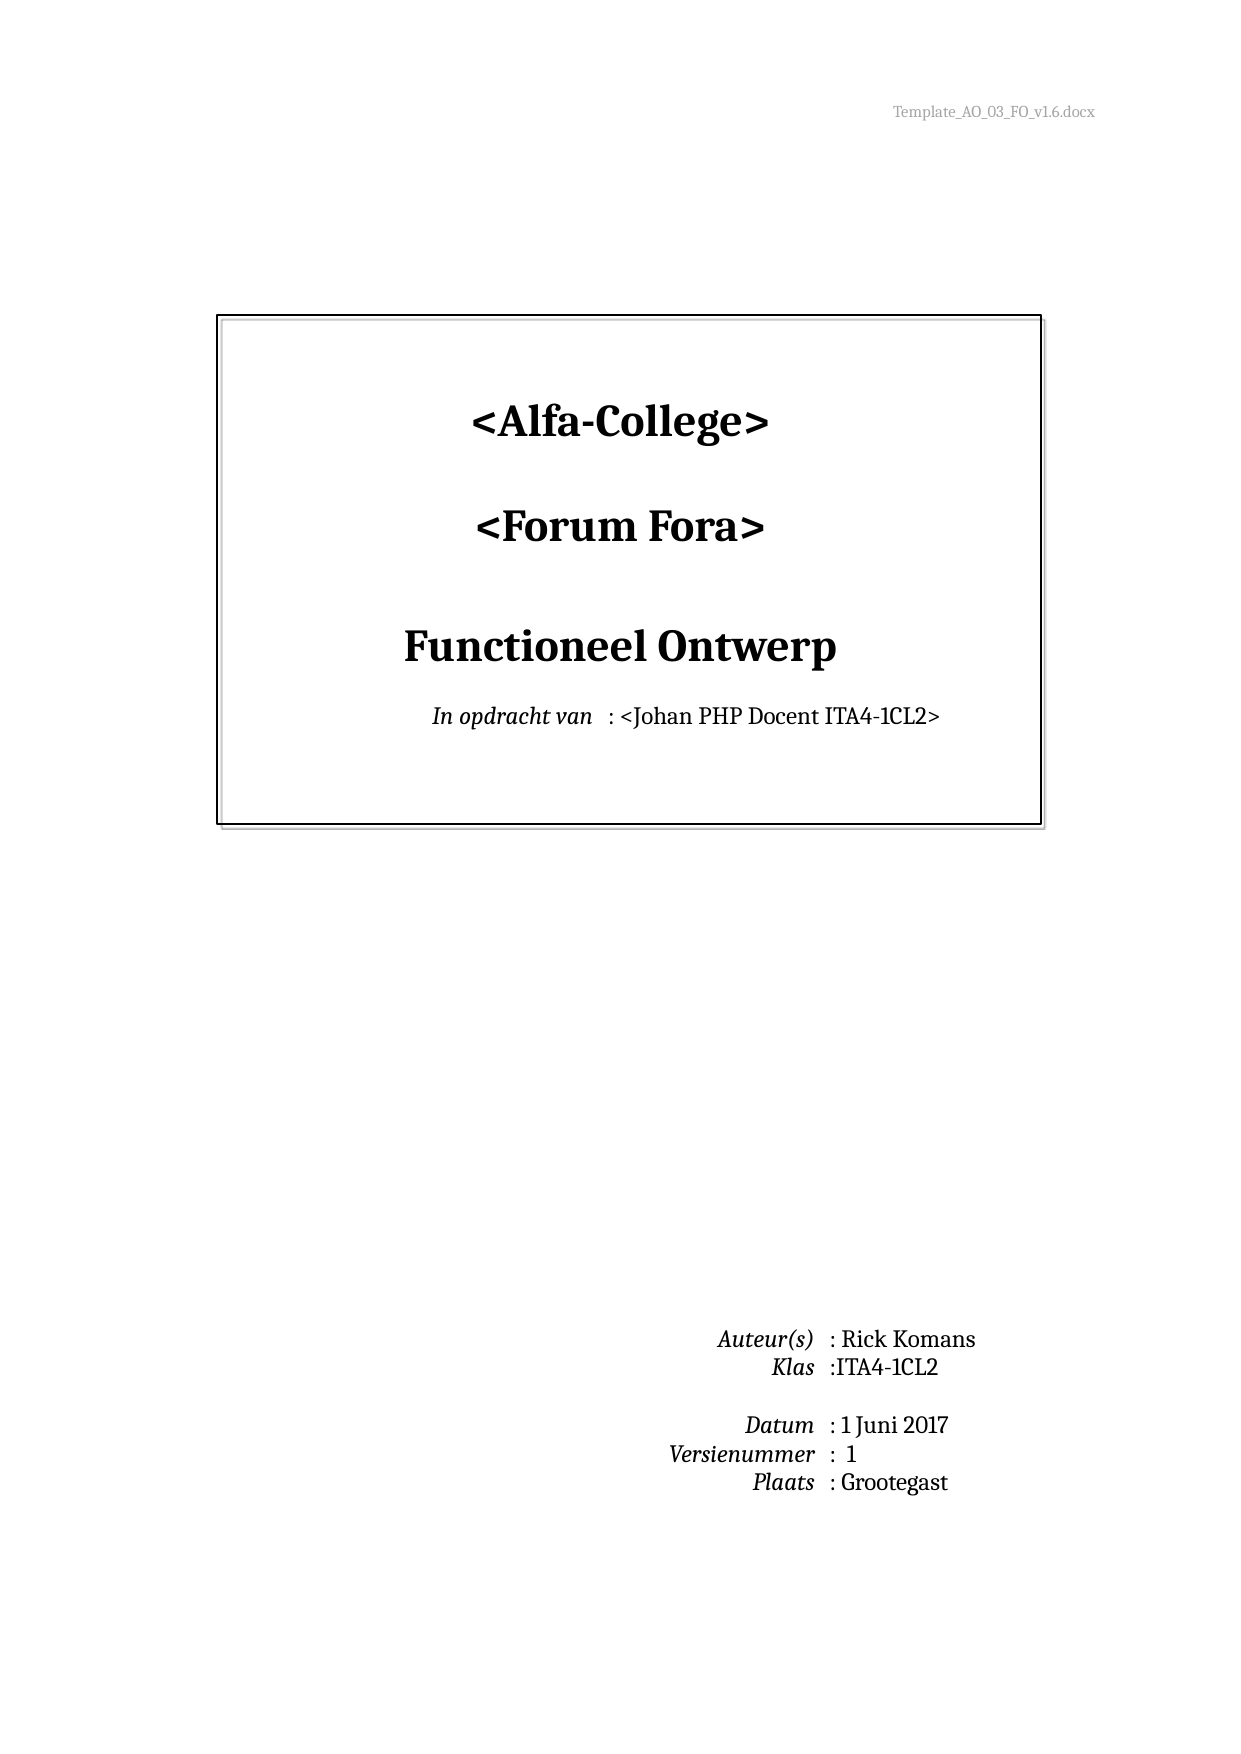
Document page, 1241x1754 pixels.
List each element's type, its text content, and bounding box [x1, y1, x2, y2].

text Datum : 1 Juni 2017 [150, 1411, 1090, 1439]
text In opdracht van : <Johan PHP Docent ITA4-1CL2> [224, 702, 1090, 730]
text <Forum Fora> [150, 500, 1090, 553]
text <Alfa-College> [150, 395, 1090, 448]
text Auteur(s) : Rick Komans [150, 1324, 1090, 1353]
text Versienummer : 1 [150, 1439, 1090, 1468]
text Functioneel Ontwerp [150, 620, 1090, 673]
text Plaats : Grootegast [150, 1468, 1090, 1497]
text Klas :ITA4-1CL2 [150, 1353, 1090, 1382]
